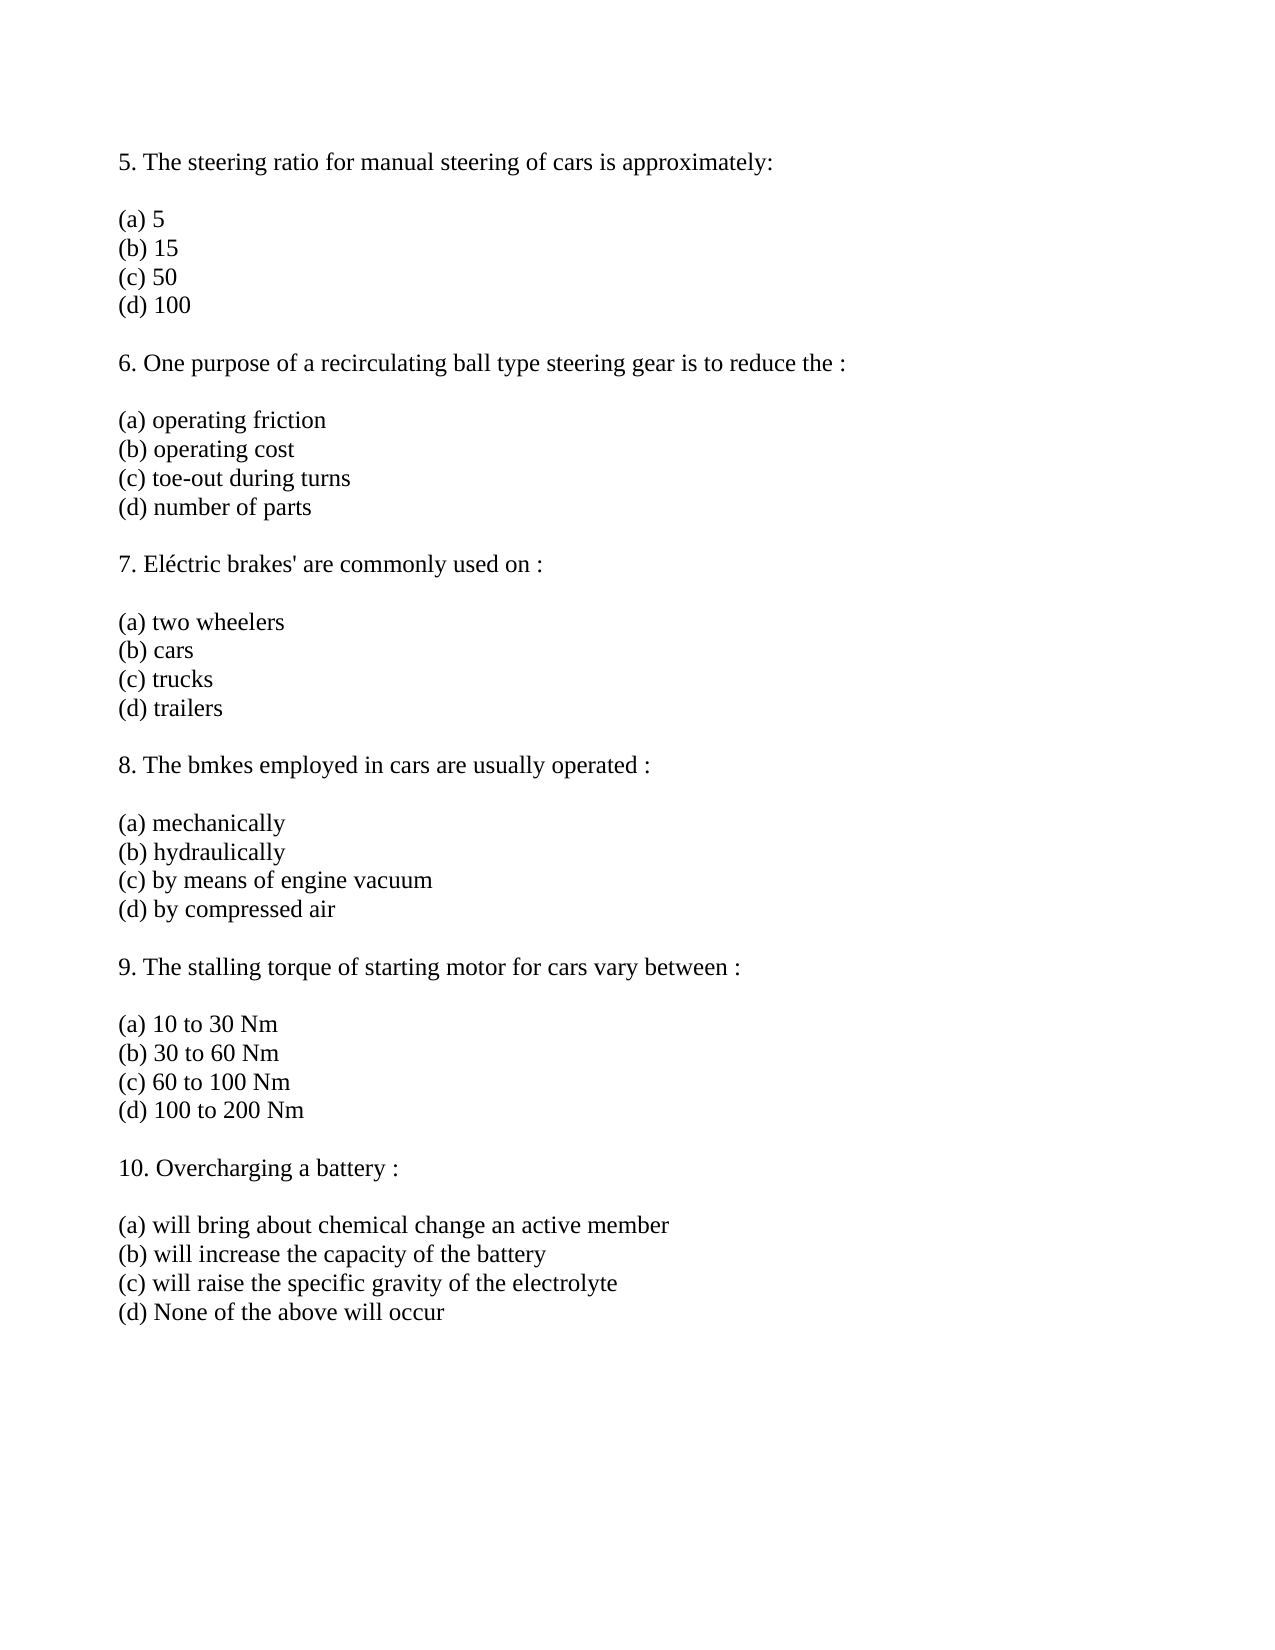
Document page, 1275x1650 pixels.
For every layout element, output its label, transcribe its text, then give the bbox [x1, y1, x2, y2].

text (a) 5 [118, 204, 1157, 233]
text 7. Eléctric brakes' are commonly used on : [118, 549, 1157, 578]
text (d) 100 to 200 Nm [118, 1096, 1157, 1124]
text (c) will raise the specific gravity of the electrolyte [118, 1268, 1157, 1297]
text (a) operating friction [118, 406, 1157, 434]
text (d) by compressed air [118, 894, 1157, 923]
text 9. The stalling torque of starting motor for cars vary between : [118, 952, 1157, 981]
text (d) number of parts [118, 492, 1157, 521]
text (c) toe-out during turns [118, 463, 1157, 492]
text (b) will increase the capacity of the battery [118, 1239, 1157, 1268]
text 8. The bmkes employed in cars are usually operated : [118, 751, 1157, 779]
text (c) 60 to 100 Nm [118, 1067, 1157, 1096]
text (a) 10 to 30 Nm [118, 1009, 1157, 1038]
text (a) two wheelers [118, 607, 1157, 636]
text (c) by means of engine vacuum [118, 866, 1157, 894]
text (a) will bring about chemical change an active member [118, 1211, 1157, 1239]
text 5. The steering ratio for manual steering of cars is approximately: [118, 147, 1157, 176]
text (b) operating cost [118, 434, 1157, 463]
text (d) None of the above will occur [118, 1297, 1157, 1326]
text 6. One purpose of a recirculating ball type steering gear is to reduce the : [118, 348, 1157, 377]
text (c) trucks [118, 664, 1157, 693]
text (d) trailers [118, 693, 1157, 722]
text (b) 30 to 60 Nm [118, 1038, 1157, 1067]
text (b) hydraulically [118, 837, 1157, 866]
text (a) mechanically [118, 808, 1157, 837]
text (b) 15 [118, 233, 1157, 262]
text (c) 50 [118, 262, 1157, 291]
text 10. Overcharging a battery : [118, 1153, 1157, 1182]
text (b) cars [118, 636, 1157, 664]
text (d) 100 [118, 291, 1157, 319]
